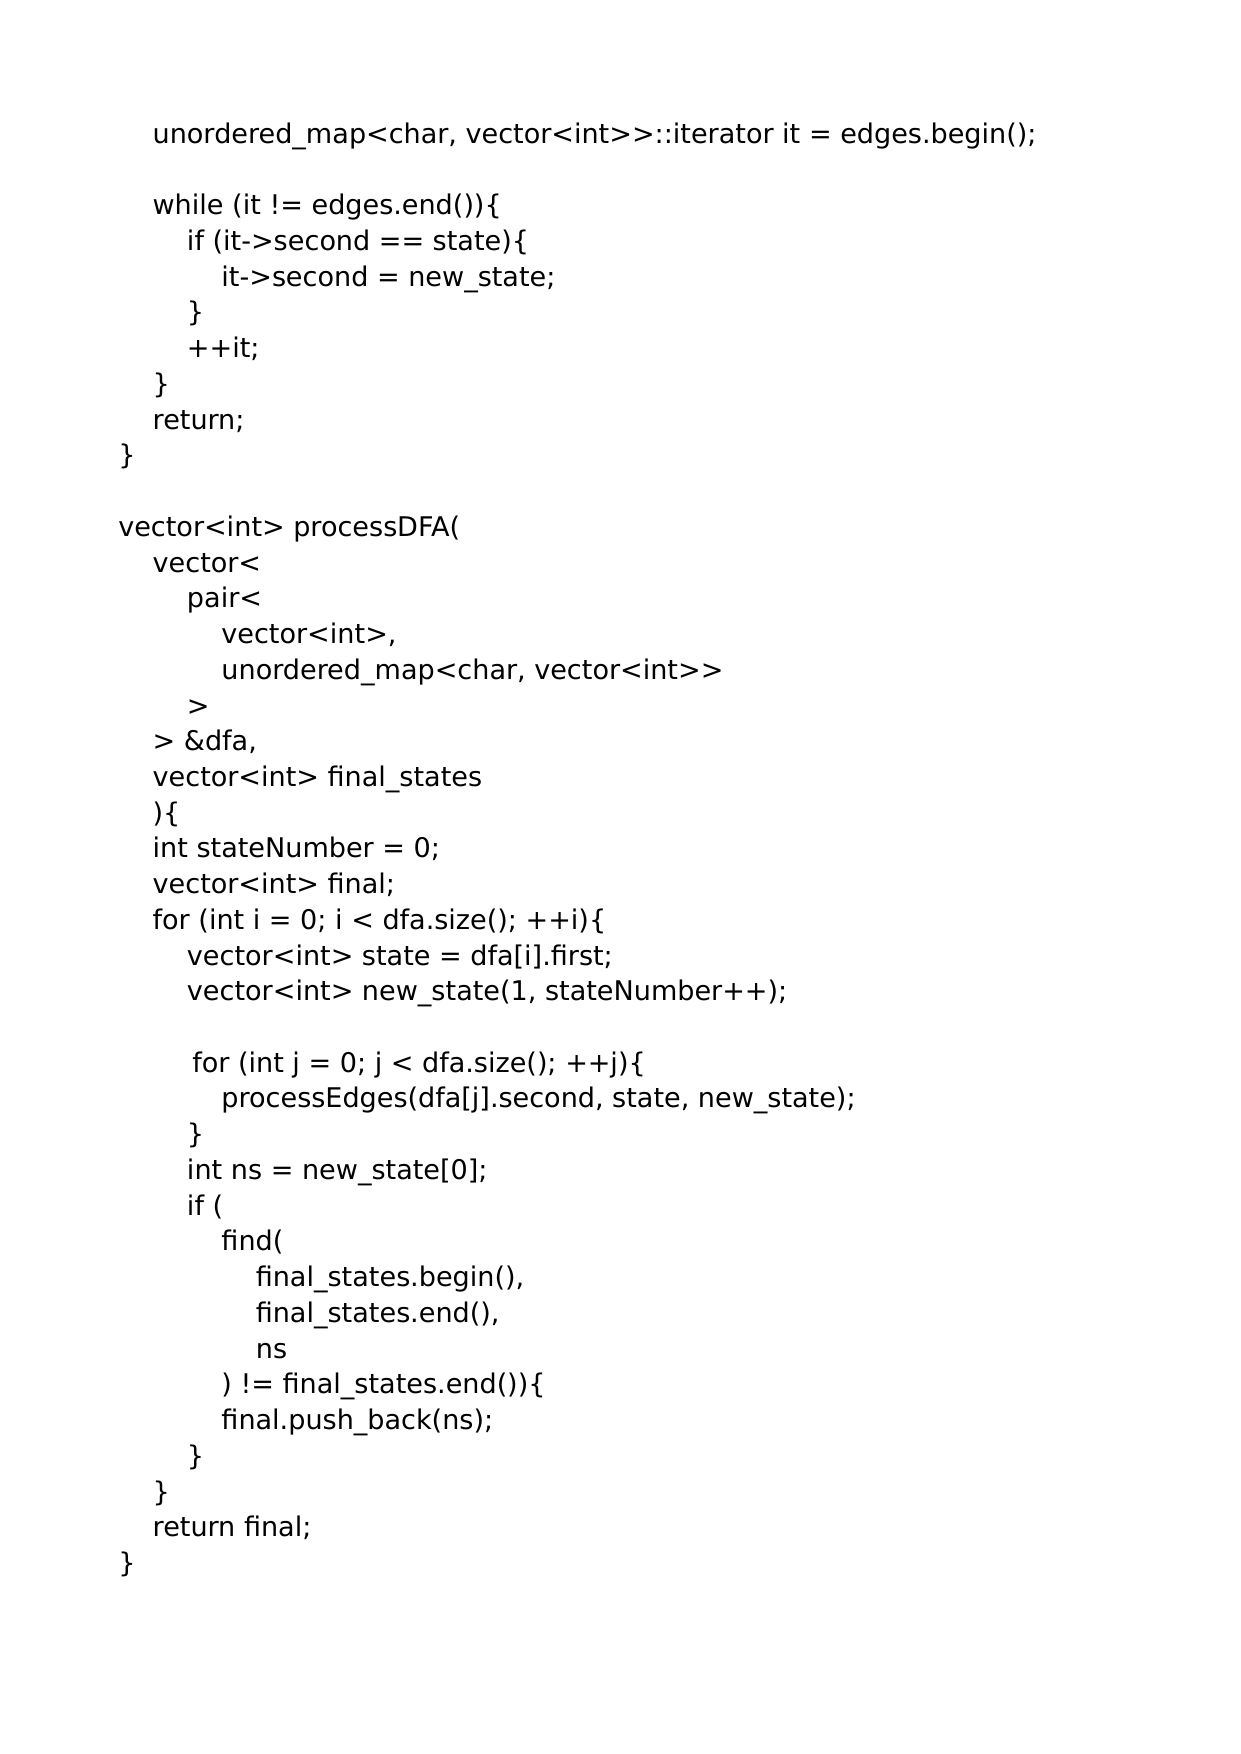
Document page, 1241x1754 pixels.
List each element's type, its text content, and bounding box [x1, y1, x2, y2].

text while (it != edges.end()){ [118, 189, 1122, 221]
text } [118, 1476, 1122, 1507]
text unordered_map<char, vector<int>> [118, 654, 1122, 686]
text ns [118, 1333, 1122, 1364]
text final_states.begin(), [118, 1261, 1122, 1293]
text int ns = new_state[0]; [118, 1154, 1122, 1186]
text pair< [118, 583, 1122, 614]
text if ( [118, 1190, 1122, 1222]
text unordered_map<char, vector<int>>::iterator it = edges.begin(); [118, 118, 1122, 150]
text for (int j = 0; j < dfa.size(); ++j){ [118, 1047, 1122, 1079]
text > [118, 690, 1122, 721]
text return; [118, 404, 1122, 436]
text } [118, 368, 1122, 400]
text int stateNumber = 0; [118, 833, 1122, 864]
text } [118, 1118, 1122, 1150]
text } [118, 1440, 1122, 1472]
text > &dfa, [118, 726, 1122, 757]
text final.push_back(ns); [118, 1404, 1122, 1436]
text processEdges(dfa[j].second, state, new_state); [118, 1083, 1122, 1114]
text if (it->second == state){ [118, 225, 1122, 257]
text ){ [118, 797, 1122, 828]
text vector<int>, [118, 618, 1122, 650]
text vector<int> new_state(1, stateNumber++); [118, 976, 1122, 1007]
text } [118, 440, 1122, 471]
text vector<int> processDFA( [118, 511, 1122, 543]
text find( [118, 1226, 1122, 1257]
text } [118, 1547, 1122, 1579]
text return final; [118, 1512, 1122, 1543]
text vector<int> final_states [118, 761, 1122, 793]
text vector< [118, 547, 1122, 578]
text } [118, 297, 1122, 328]
text vector<int> final; [118, 868, 1122, 900]
text for (int i = 0; i < dfa.size(); ++i){ [118, 904, 1122, 936]
text it->second = new_state; [118, 261, 1122, 293]
text final_states.end(), [118, 1297, 1122, 1329]
text ++it; [118, 332, 1122, 364]
text ) != final_states.end()){ [118, 1369, 1122, 1400]
text vector<int> state = dfa[i].first; [118, 940, 1122, 971]
